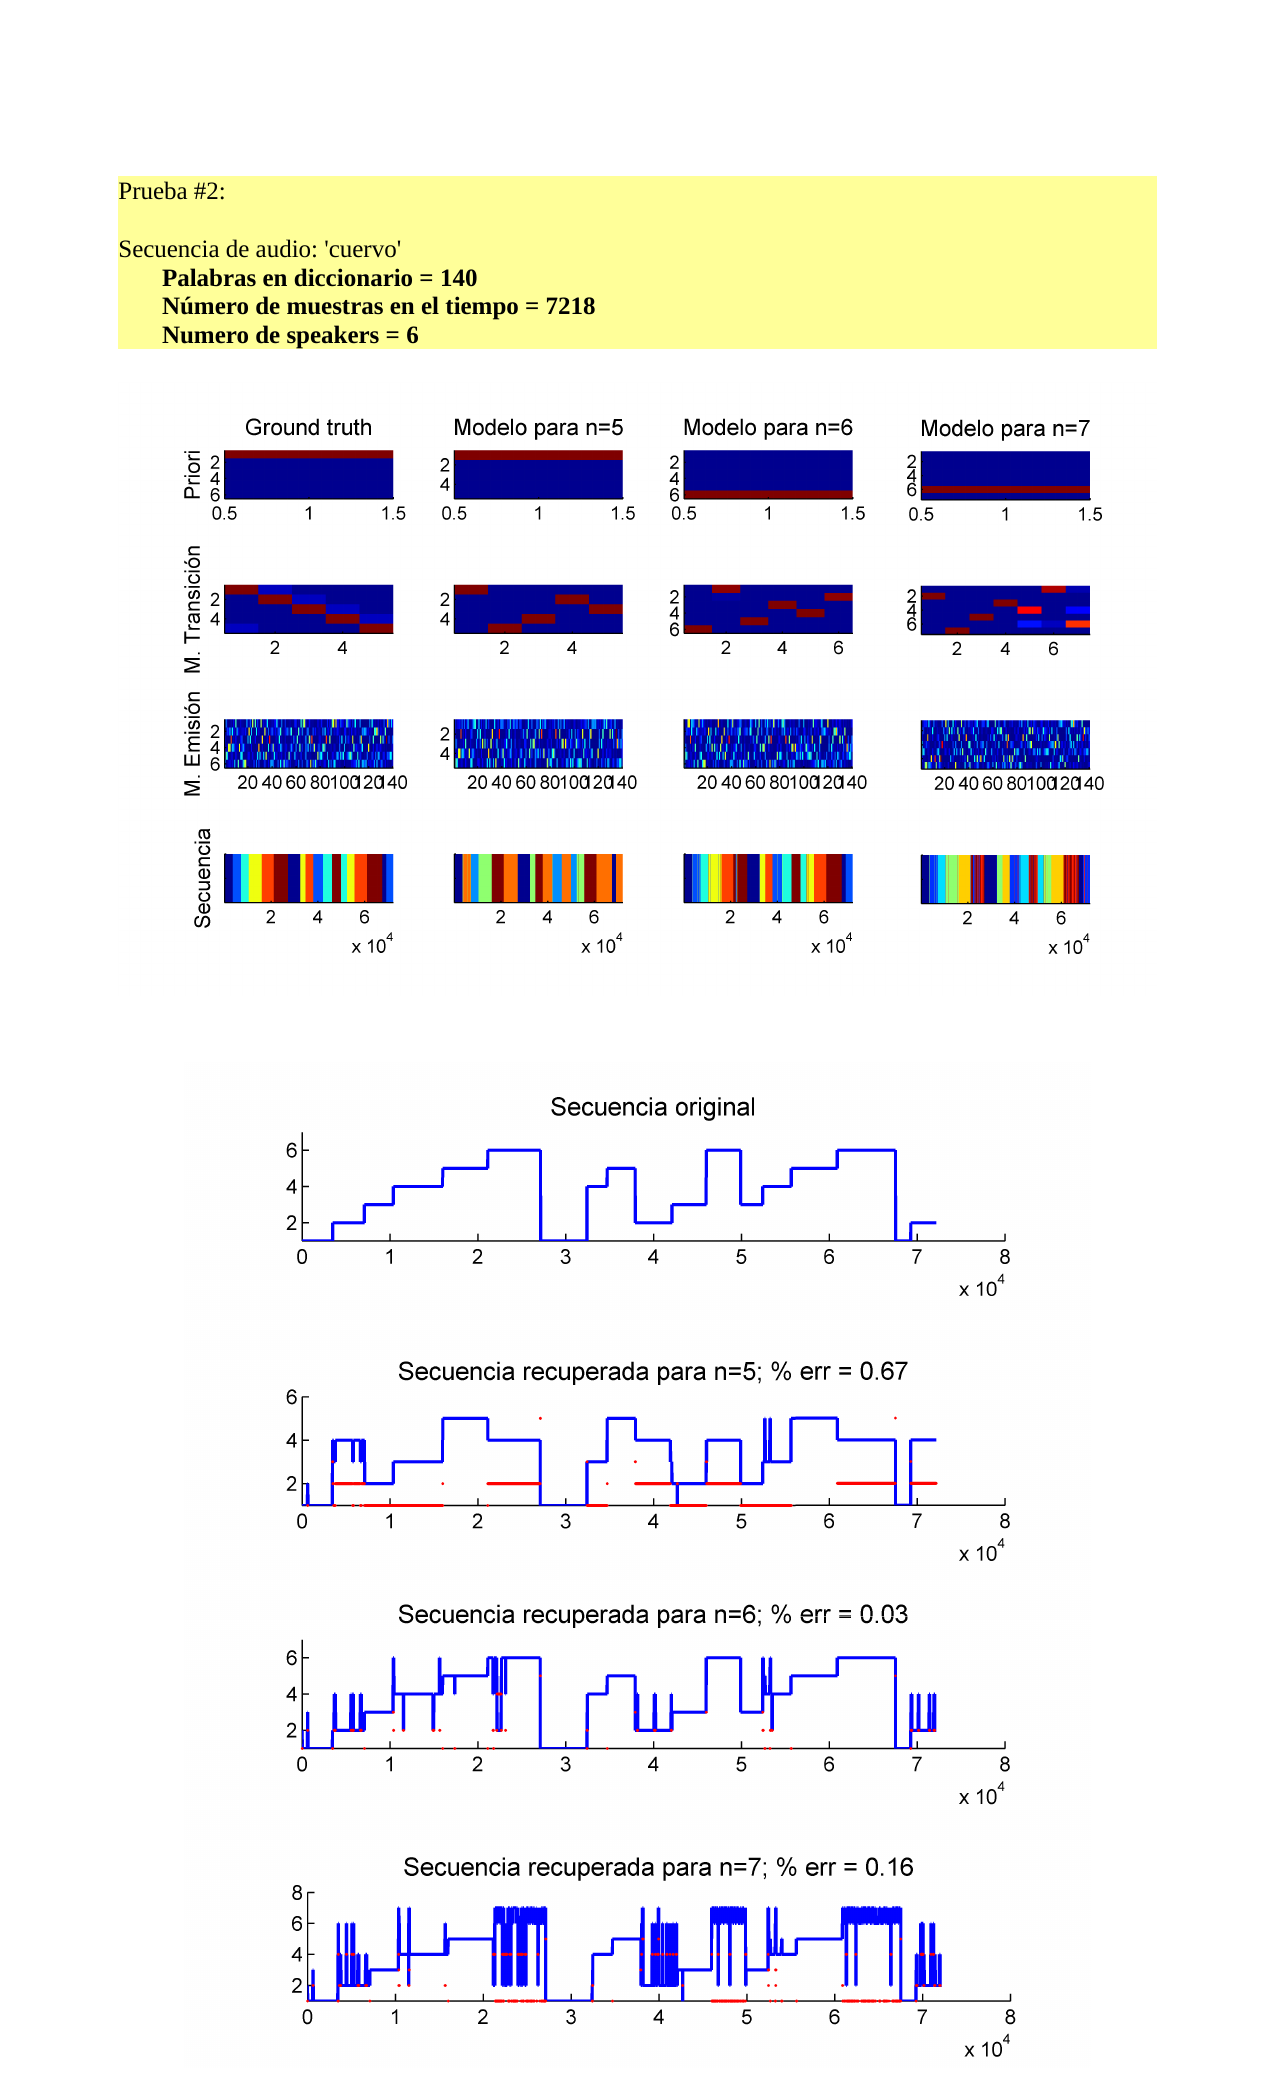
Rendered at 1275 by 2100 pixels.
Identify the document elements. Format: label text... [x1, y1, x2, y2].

picture [184, 1062, 1091, 2068]
picture [118, 382, 1157, 996]
text Palabras en diccionario = 140 [118, 263, 1157, 291]
text Prueba #2: [118, 176, 1157, 205]
text Numero de speakers = 6 [118, 320, 1157, 349]
text Número de muestras en el tiempo = 7218 [118, 291, 1157, 320]
text Secuencia de audio: 'cuervo' [118, 234, 1157, 263]
